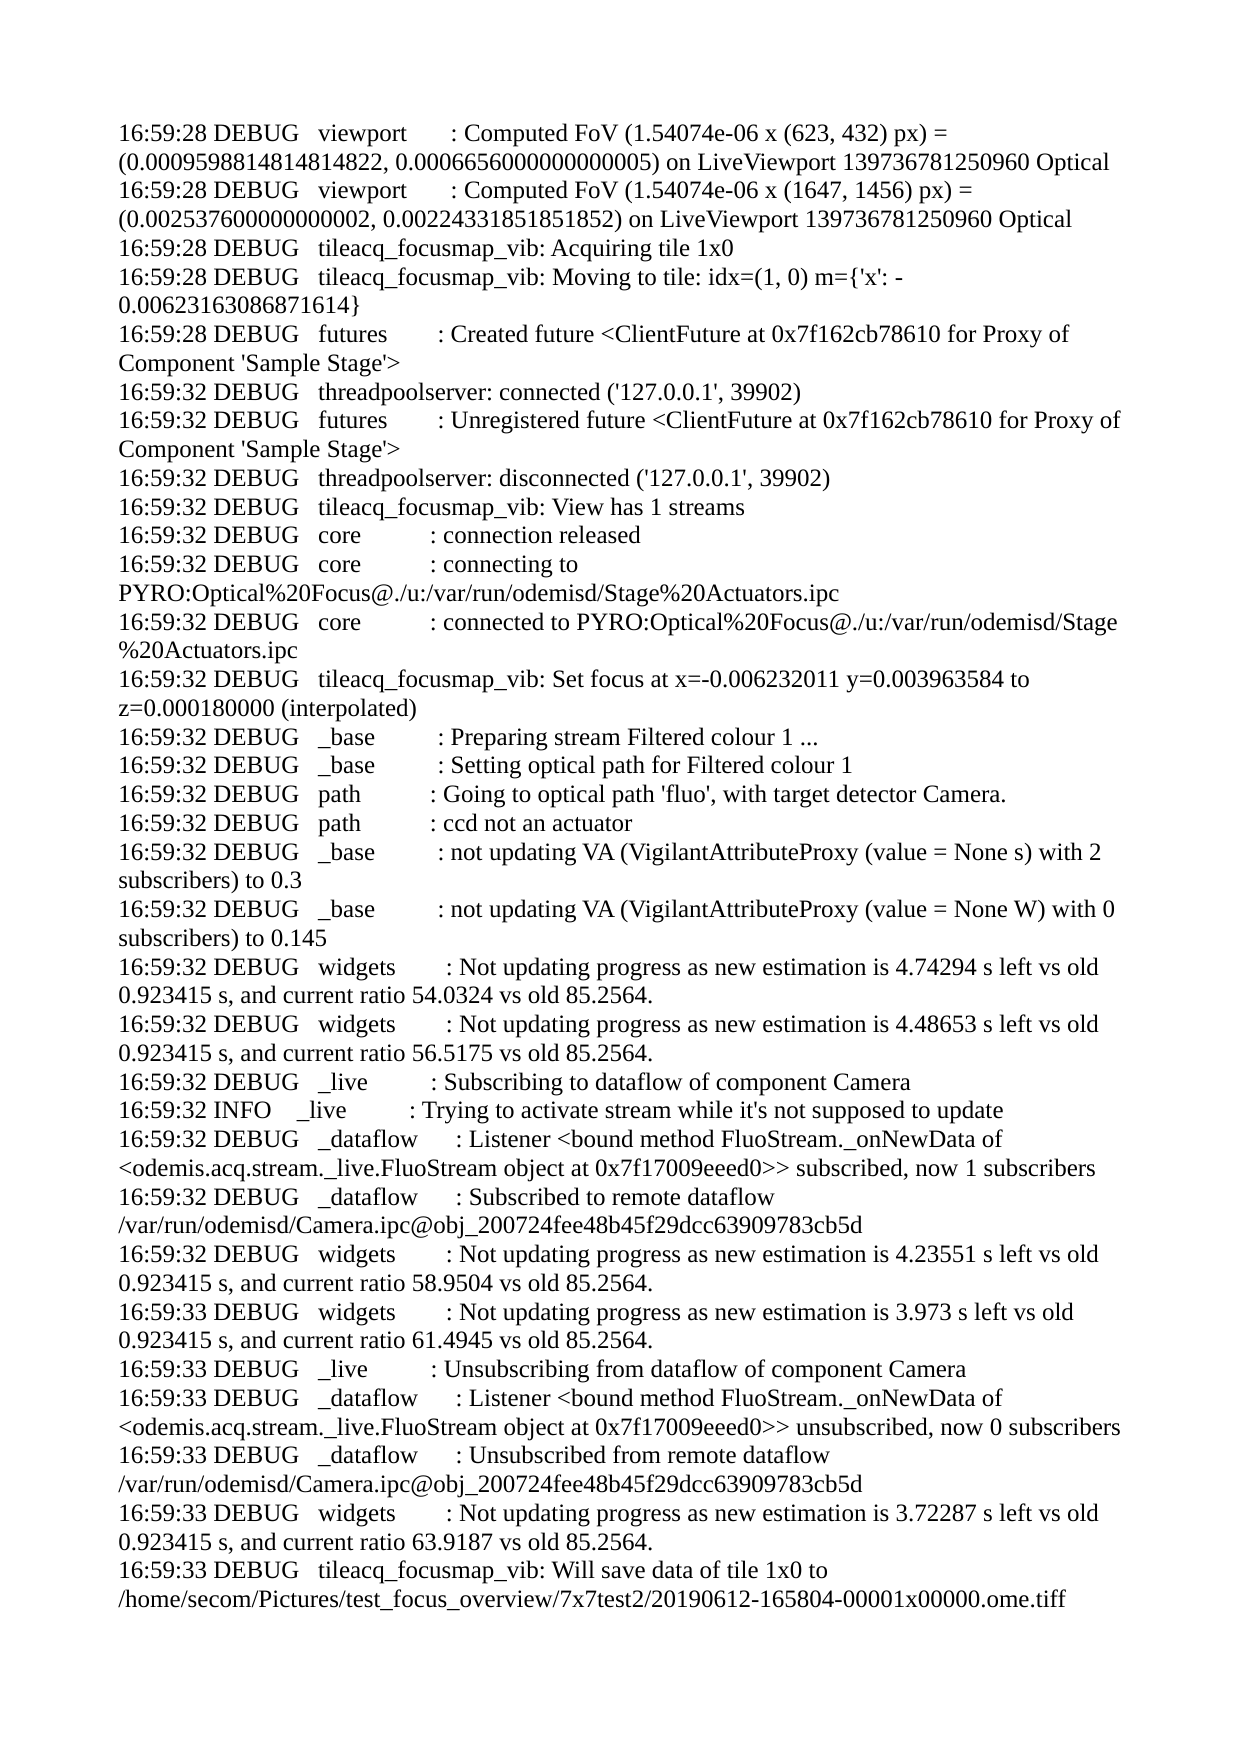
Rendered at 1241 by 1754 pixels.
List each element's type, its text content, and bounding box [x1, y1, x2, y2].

text 16:59:32 INFO _live : Trying to activate stream while it's not supposed to update [118, 1096, 1122, 1124]
text 16:59:32 DEBUG _base : Preparing stream Filtered colour 1 ... [118, 722, 1122, 751]
text 16:59:32 DEBUG _base : not updating VA (VigilantAttributeProxy (value = None s) with 2 subscribers) to 0.3 [118, 837, 1122, 894]
text 16:59:28 DEBUG tileacq_focusmap_vib: Moving to tile: idx=(1, 0) m={'x': -0.00623163086871614} [118, 262, 1122, 319]
text 16:59:33 DEBUG _live : Unsubscribing from dataflow of component Camera [118, 1354, 1122, 1383]
text 16:59:32 DEBUG path : Going to optical path 'fluo', with target detector Camera. [118, 779, 1122, 808]
text 16:59:32 DEBUG _base : not updating VA (VigilantAttributeProxy (value = None W) with 0 subscribers) to 0.145 [118, 894, 1122, 952]
text 16:59:32 DEBUG tileacq_focusmap_vib: Set focus at x=-0.006232011 y=0.003963584 to z=0.000180000 (interpolated) [118, 664, 1122, 722]
text 16:59:32 DEBUG tileacq_focusmap_vib: View has 1 streams [118, 492, 1122, 521]
text 16:59:33 DEBUG _dataflow : Unsubscribed from remote dataflow /var/run/odemisd/Camera.ipc@obj_200724fee48b45f29dcc63909783cb5d [118, 1441, 1122, 1498]
text 16:59:32 DEBUG _dataflow : Listener <bound method FluoStream._onNewData of <odemis.acq.stream._live.FluoStream object at 0x7f17009eeed0>> subscribed, now 1 subscribers [118, 1124, 1122, 1182]
text 16:59:32 DEBUG core : connection released [118, 521, 1122, 549]
text 16:59:32 DEBUG futures : Unregistered future <ClientFuture at 0x7f162cb78610 for Proxy of Component 'Sample Stage'> [118, 406, 1122, 463]
text 16:59:33 DEBUG widgets : Not updating progress as new estimation is 3.72287 s left vs old 0.923415 s, and current ratio 63.9187 vs old 85.2564. [118, 1498, 1122, 1556]
text 16:59:28 DEBUG viewport : Computed FoV (1.54074e-06 x (1647, 1456) px) = (0.002537600000000002, 0.00224331851851852) on LiveViewport 139736781250960 Optical [118, 176, 1122, 233]
text 16:59:32 DEBUG core : connecting to PYRO:Optical%20Focus@./u:/var/run/odemisd/Stage%20Actuators.ipc [118, 549, 1122, 607]
text 16:59:32 DEBUG widgets : Not updating progress as new estimation is 4.23551 s left vs old 0.923415 s, and current ratio 58.9504 vs old 85.2564. [118, 1239, 1122, 1297]
text 16:59:32 DEBUG threadpoolserver: connected ('127.0.0.1', 39902) [118, 377, 1122, 406]
text 16:59:28 DEBUG viewport : Computed FoV (1.54074e-06 x (623, 432) px) = (0.0009598814814814822, 0.0006656000000000005) on LiveViewport 139736781250960 Optical [118, 118, 1122, 176]
text 16:59:32 DEBUG threadpoolserver: disconnected ('127.0.0.1', 39902) [118, 463, 1122, 492]
text 16:59:33 DEBUG widgets : Not updating progress as new estimation is 3.973 s left vs old 0.923415 s, and current ratio 61.4945 vs old 85.2564. [118, 1297, 1122, 1354]
text 16:59:33 DEBUG tileacq_focusmap_vib: Will save data of tile 1x0 to /home/secom/Pictures/test_focus_overview/7x7test2/20190612-165804-00001x00000.ome.tiff [118, 1556, 1122, 1613]
text 16:59:32 DEBUG widgets : Not updating progress as new estimation is 4.74294 s left vs old 0.923415 s, and current ratio 54.0324 vs old 85.2564. [118, 952, 1122, 1009]
text 16:59:33 DEBUG _dataflow : Listener <bound method FluoStream._onNewData of <odemis.acq.stream._live.FluoStream object at 0x7f17009eeed0>> unsubscribed, now 0 subscribers [118, 1383, 1122, 1441]
text 16:59:28 DEBUG tileacq_focusmap_vib: Acquiring tile 1x0 [118, 233, 1122, 262]
text 16:59:32 DEBUG core : connected to PYRO:Optical%20Focus@./u:/var/run/odemisd/Stage%20Actuators.ipc [118, 607, 1122, 664]
text 16:59:28 DEBUG futures : Created future <ClientFuture at 0x7f162cb78610 for Proxy of Component 'Sample Stage'> [118, 319, 1122, 377]
text 16:59:32 DEBUG _live : Subscribing to dataflow of component Camera [118, 1067, 1122, 1096]
text 16:59:32 DEBUG path : ccd not an actuator [118, 808, 1122, 837]
text 16:59:32 DEBUG _base : Setting optical path for Filtered colour 1 [118, 751, 1122, 779]
text 16:59:32 DEBUG widgets : Not updating progress as new estimation is 4.48653 s left vs old 0.923415 s, and current ratio 56.5175 vs old 85.2564. [118, 1009, 1122, 1067]
text 16:59:32 DEBUG _dataflow : Subscribed to remote dataflow /var/run/odemisd/Camera.ipc@obj_200724fee48b45f29dcc63909783cb5d [118, 1182, 1122, 1239]
